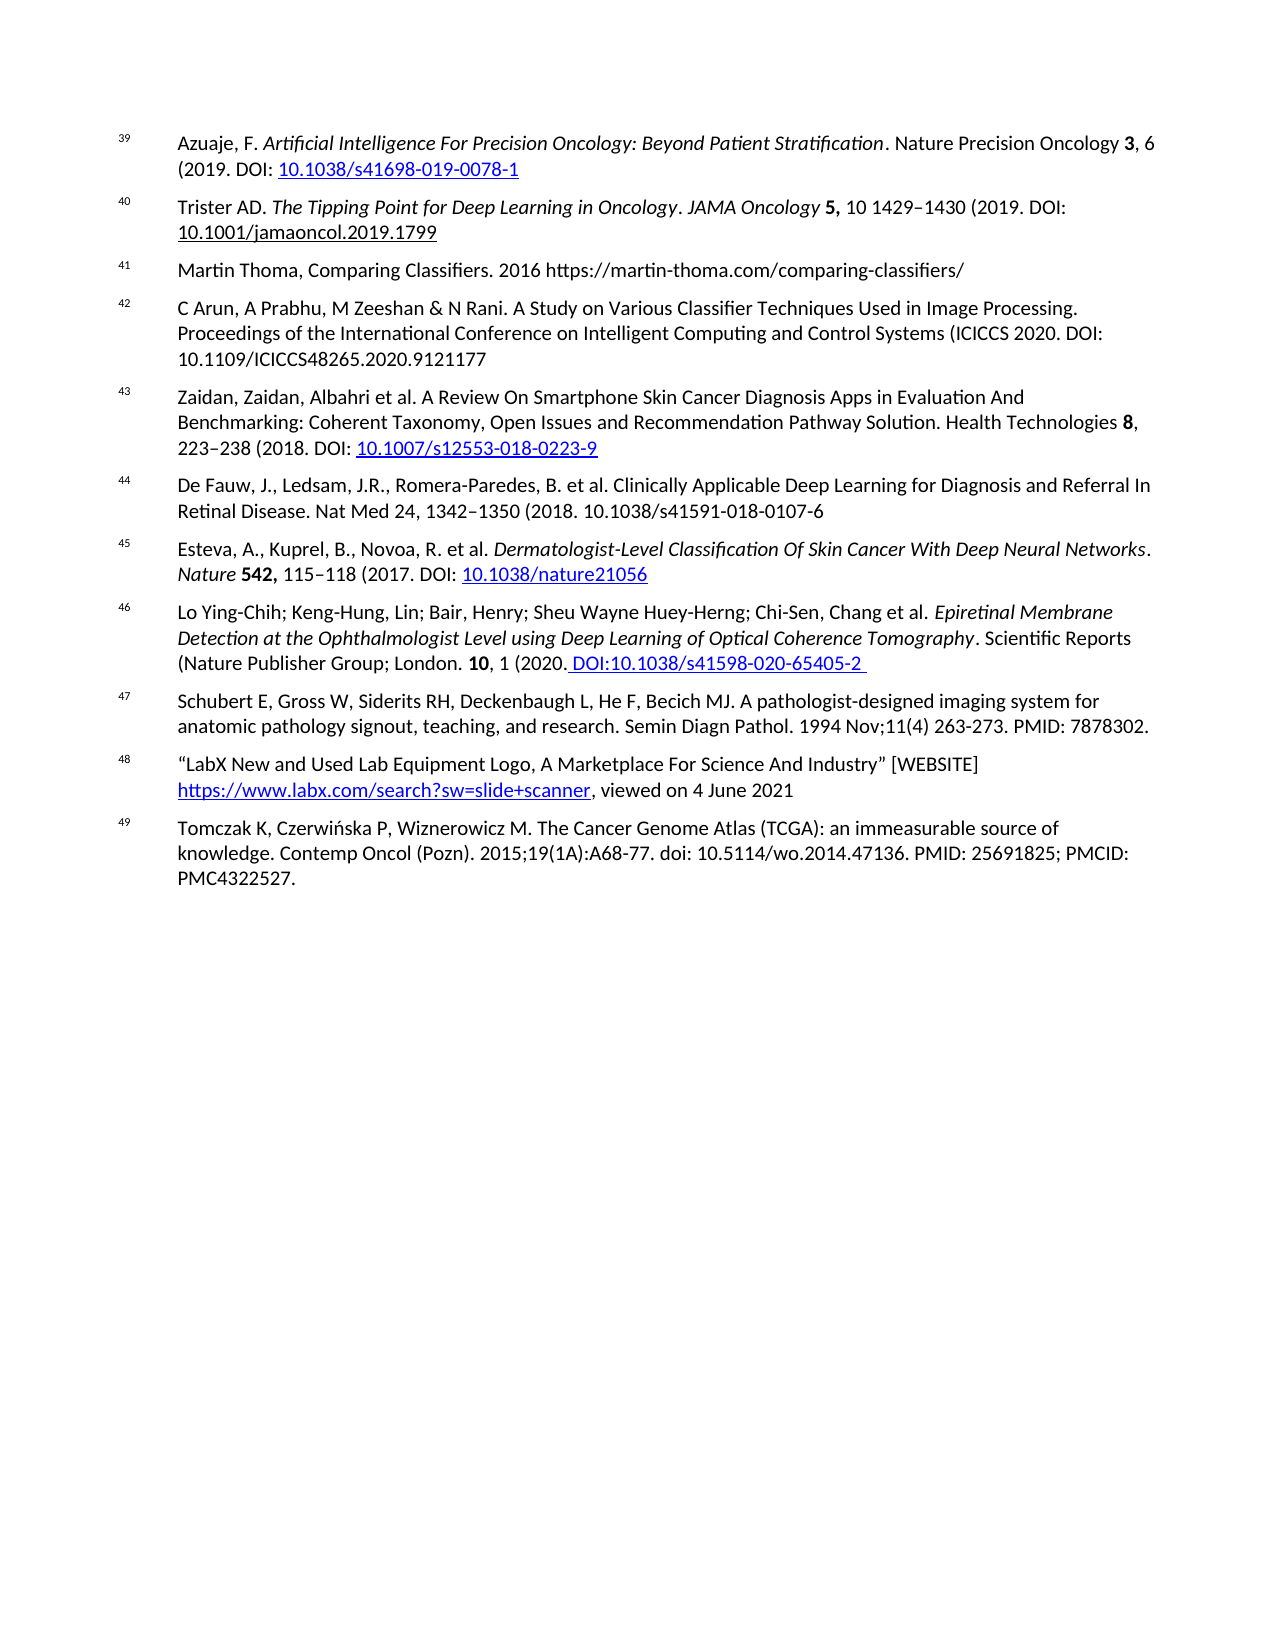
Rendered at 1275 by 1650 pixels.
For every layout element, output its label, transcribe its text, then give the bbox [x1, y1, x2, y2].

text Azuaje, F. Artificial Intelligence For Precision Oncology: Beyond Patient Stratification. Nature Precision Oncology 3, 6 (2019. DOI: 10.1038/s41698-019-0078-1 [118, 131, 1157, 181]
text Martin Thoma, Comparing Classifiers. 2016 https://martin-thoma.com/comparing-classifiers/ [118, 257, 1157, 283]
text Schubert E, Gross W, Siderits RH, Deckenbaugh L, He F, Becich MJ. A pathologist-designed imaging system for anatomic pathology signout, teaching, and research. Semin Diagn Pathol. 1994 Nov;11(4) 263-273. PMID: 7878302. [118, 688, 1157, 739]
text Lo Ying-Chih; Keng-Hung, Lin; Bair, Henry; Sheu Wayne Huey-Herng; Chi-Sen, Chang et al. Epiretinal Membrane Detection at the Ophthalmologist Level using Deep Learning of Optical Coherence Tomography. Scientific Reports (Nature Publisher Group; London. 10, 1 (2020. DOI:10.1038/s41598-020-65405-2 [118, 599, 1157, 676]
text Tomczak K, Czerwińska P, Wiznerowicz M. The Cancer Genome Atlas (TCGA): an immeasurable source of knowledge. Contemp Oncol (Pozn). 2015;19(1A):A68-77. doi: 10.5114/wo.2014.47136. PMID: 25691825; PMCID: PMC4322527. [118, 815, 1157, 891]
text Zaidan, Zaidan, Albahri et al. A Review On Smartphone Skin Cancer Diagnosis Apps in Evaluation And Benchmarking: Coherent Taxonomy, Open Issues and Recommendation Pathway Solution. Health Technologies 8, 223–238 (2018. DOI: 10.1007/s12553-018-0223-9 [118, 384, 1157, 460]
text C Arun, A Prabhu, M Zeeshan & N Rani. A Study on Various Classifier Techniques Used in Image Processing. Proceedings of the International Conference on Intelligent Computing and Control Systems (ICICCS 2020. DOI: 10.1109/ICICCS48265.2020.9121177 [118, 295, 1157, 371]
text Esteva, A., Kuprel, B., Novoa, R. et al. Dermatologist-Level Classification Of Skin Cancer With Deep Neural Networks. Nature 542, 115–118 (2017. DOI: 10.1038/nature21056 [118, 536, 1157, 587]
text Trister AD. The Tipping Point for Deep Learning in Oncology. JAMA Oncology 5, 10 1429–1430 (2019. DOI: 10.1001/jamaoncol.2019.1799 [118, 194, 1157, 245]
text “LabX New and Used Lab Equipment Logo, A Marketplace For Science And Industry” [WEBSITE] https://www.labx.com/search?sw=slide+scanner, viewed on 4 June 2021 [118, 751, 1157, 802]
text De Fauw, J., Ledsam, J.R., Romera-Paredes, B. et al. Clinically Applicable Deep Learning for Diagnosis and Referral In Retinal Disease. Nat Med 24, 1342–1350 (2018. 10.1038/s41591-018-0107-6 [118, 473, 1157, 523]
